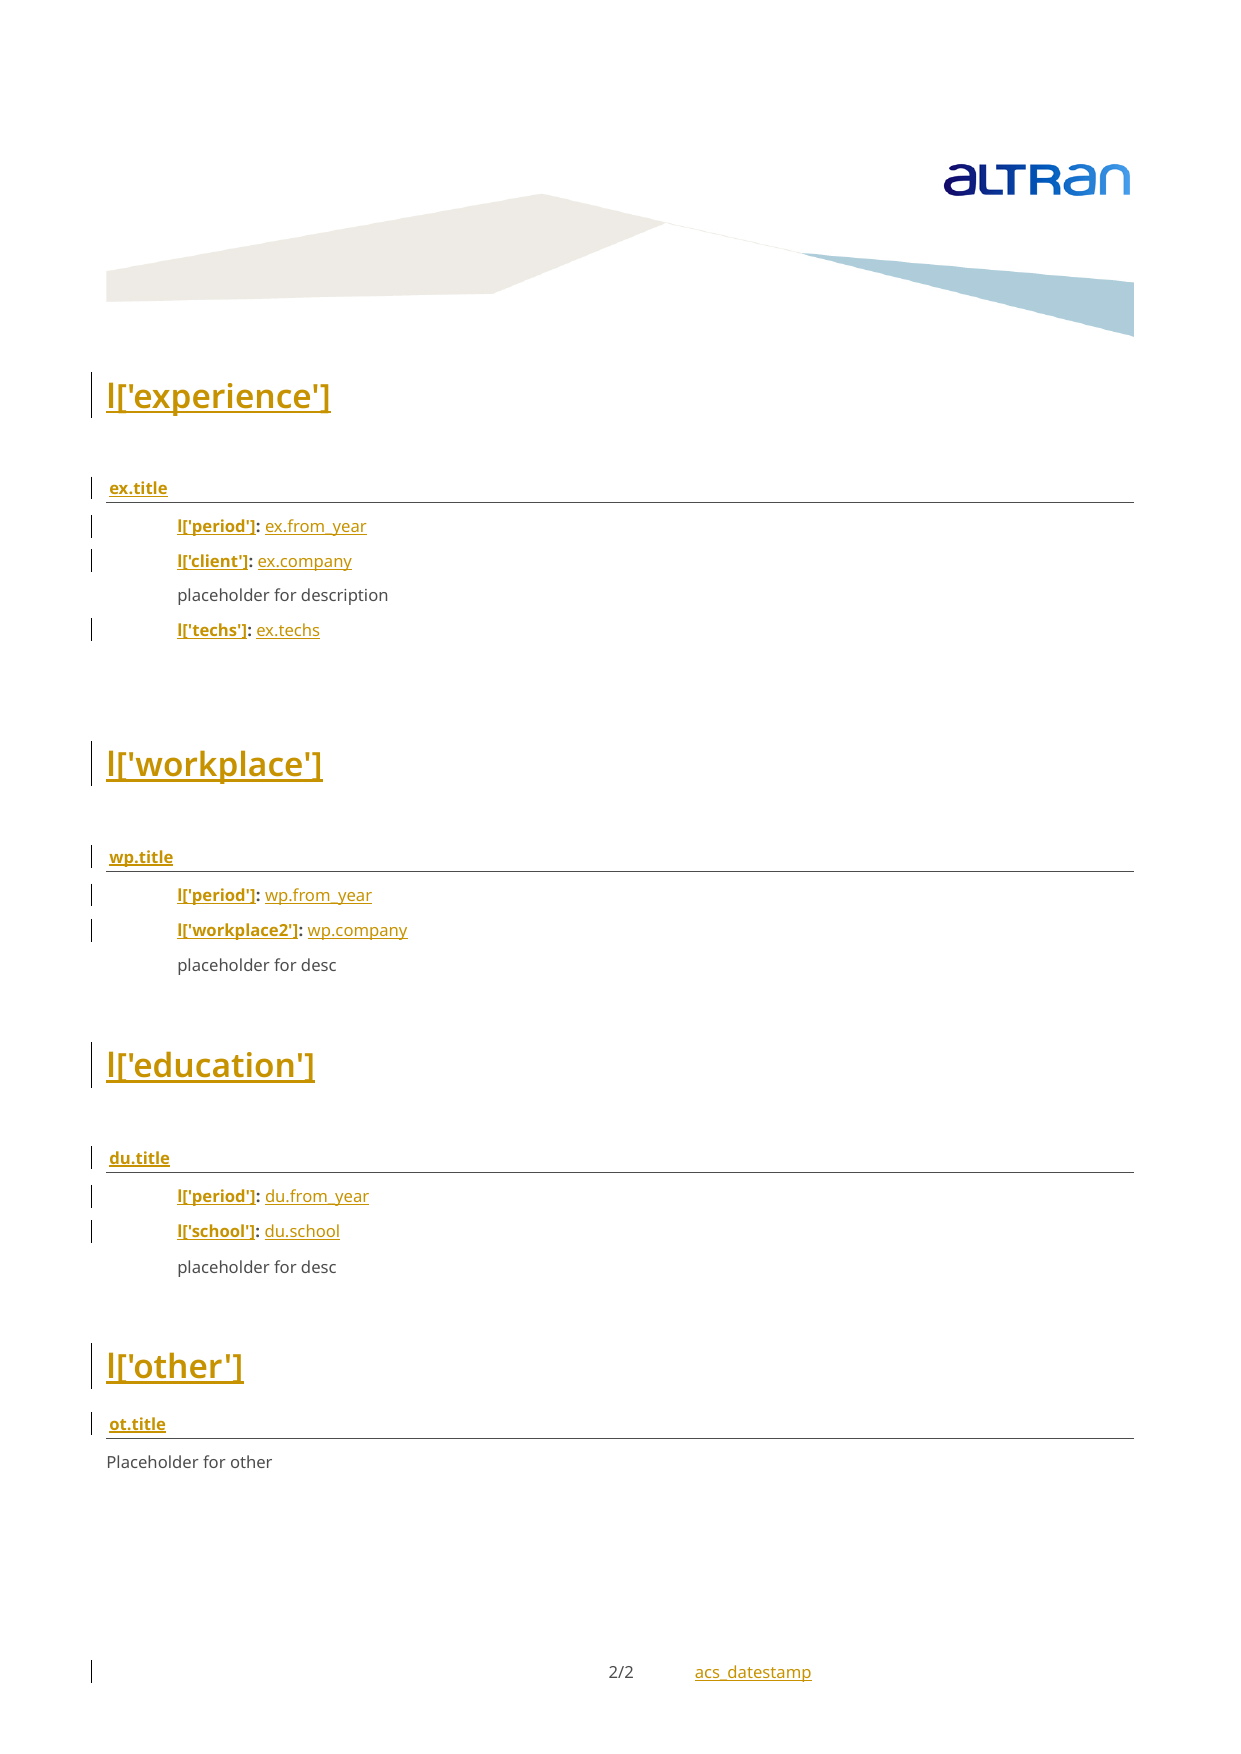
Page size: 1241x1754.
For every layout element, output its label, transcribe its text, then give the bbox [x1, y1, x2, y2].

picture [106, 70, 1134, 373]
text l['school']: du.school [177, 1220, 1134, 1243]
text l['client']: ex.company [177, 549, 1134, 572]
text placeholder for description [177, 584, 1134, 607]
subtitle du.title [106, 1143, 1134, 1172]
subtitle l['workplace'] [106, 741, 1134, 786]
text l['period']: wp.from_year [177, 884, 1134, 906]
text l['period']: du.from_year [177, 1185, 1134, 1207]
text placeholder for desc [177, 954, 1134, 977]
subtitle ot.title [106, 1409, 1134, 1438]
text l['techs']: ex.techs [177, 618, 1134, 641]
subtitle l['experience'] [106, 373, 1134, 418]
subtitle l['other'] [106, 1343, 1134, 1389]
subtitle wp.title [106, 842, 1134, 871]
text l['period']: ex.from_year [177, 515, 1134, 538]
subtitle l['education'] [106, 1042, 1134, 1088]
text Placeholder for other [106, 1451, 1134, 1473]
text placeholder for desc [177, 1255, 1134, 1278]
subtitle ex.title [106, 474, 1134, 502]
text l['workplace2']: wp.company [177, 919, 1134, 942]
